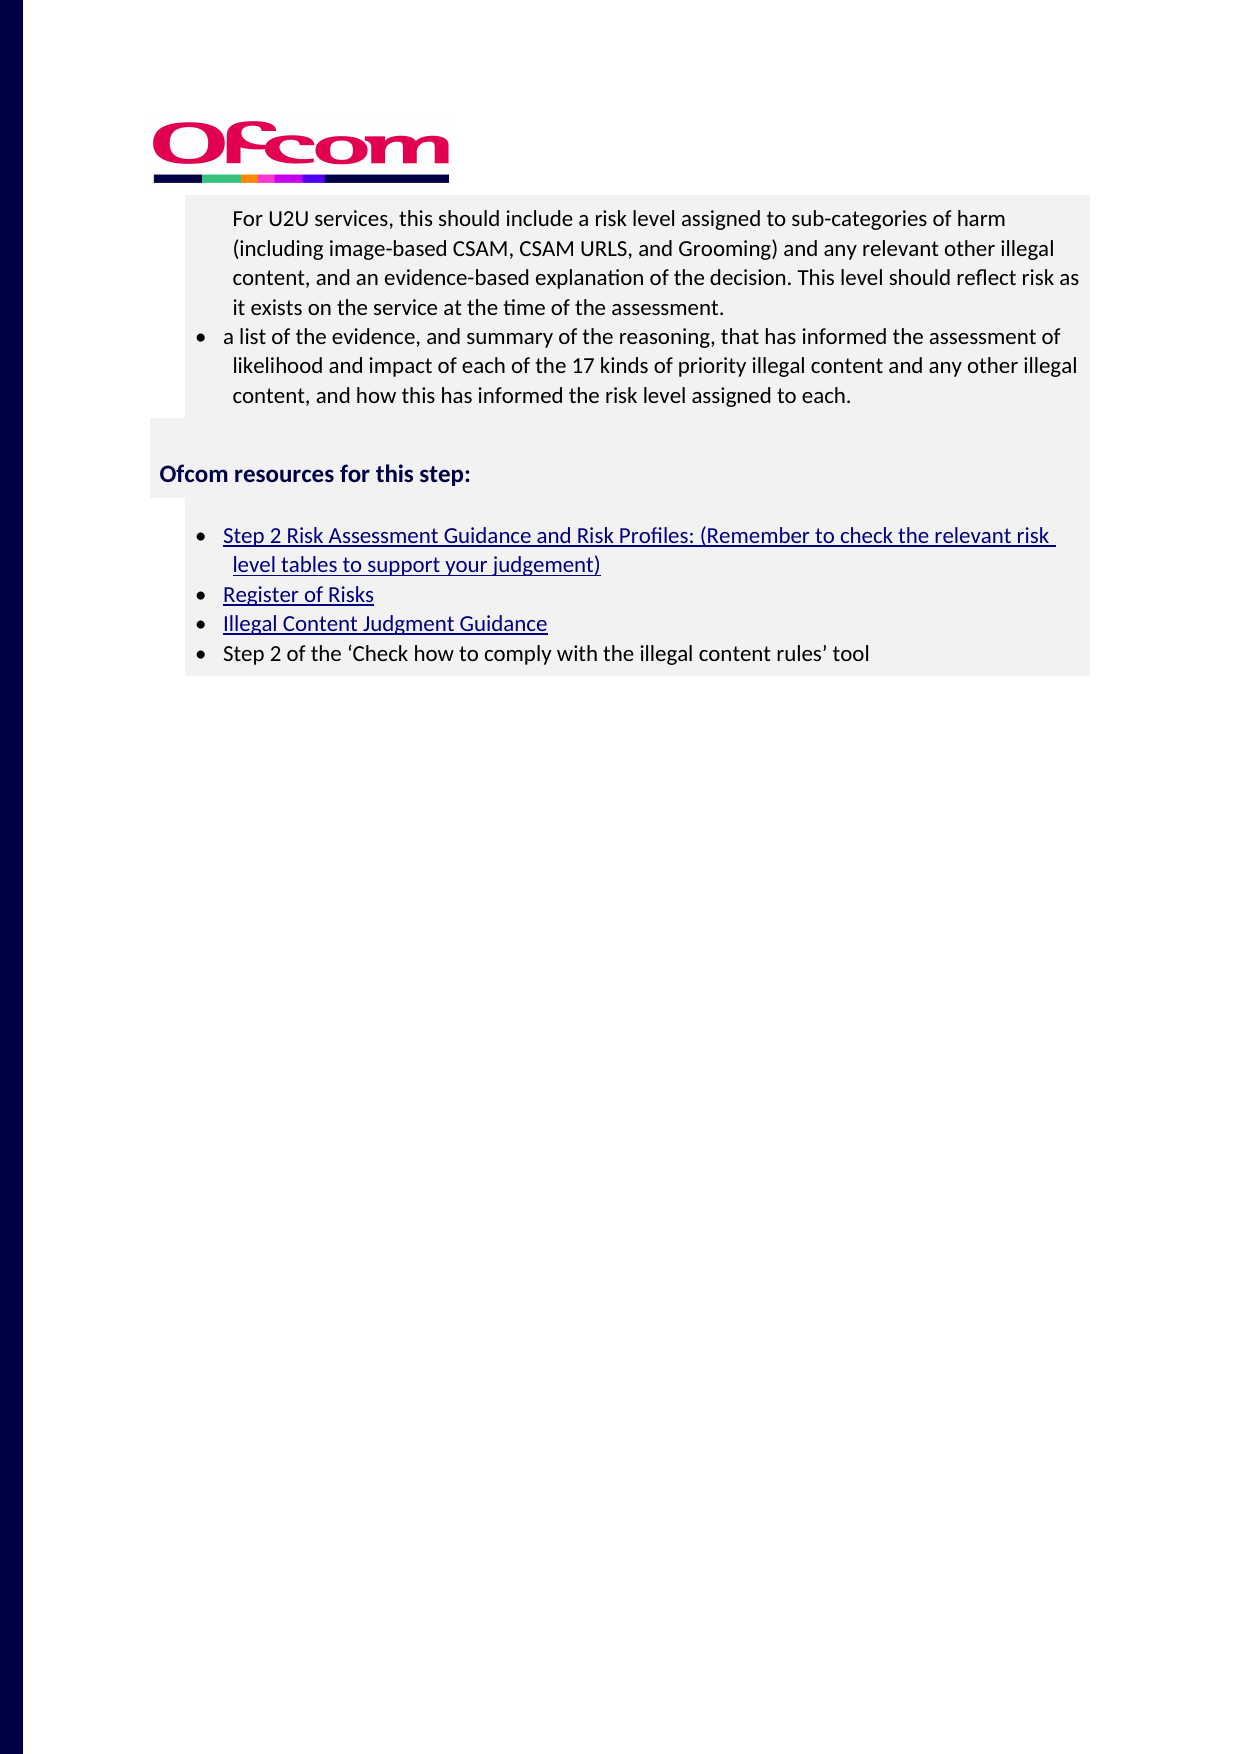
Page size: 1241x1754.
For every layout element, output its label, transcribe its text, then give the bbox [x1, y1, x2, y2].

list For U2U services, this should include a risk level assigned to sub-categories of harm (including image-based CSAM, CSAM URLS, and Grooming) and any relevant other illegal content, and an evidence-based explanation of the decision. This level should reflect risk as it exists on the service at the time of the assessment. [186, 196, 1089, 313]
list a list of the evidence, and summary of the reasoning, that has informed the assessment of likelihood and impact of each of the 17 kinds of priority illegal content and any other illegal content, and how this has informed the risk level assigned to each. [186, 313, 1089, 417]
list Step 2 Risk Assessment Guidance and Risk Profiles: (Remember to check the relevant risk level tables to support your judgement) [186, 513, 1089, 571]
subtitle Ofcom resources for this step: [151, 450, 1089, 497]
list Step 2 of the ‘Check how to comply with the illegal content rules’ tool [186, 629, 1089, 675]
list Register of Risks [186, 571, 1089, 600]
picture [150, 118, 452, 186]
list Illegal Content Judgment Guidance [186, 600, 1089, 629]
